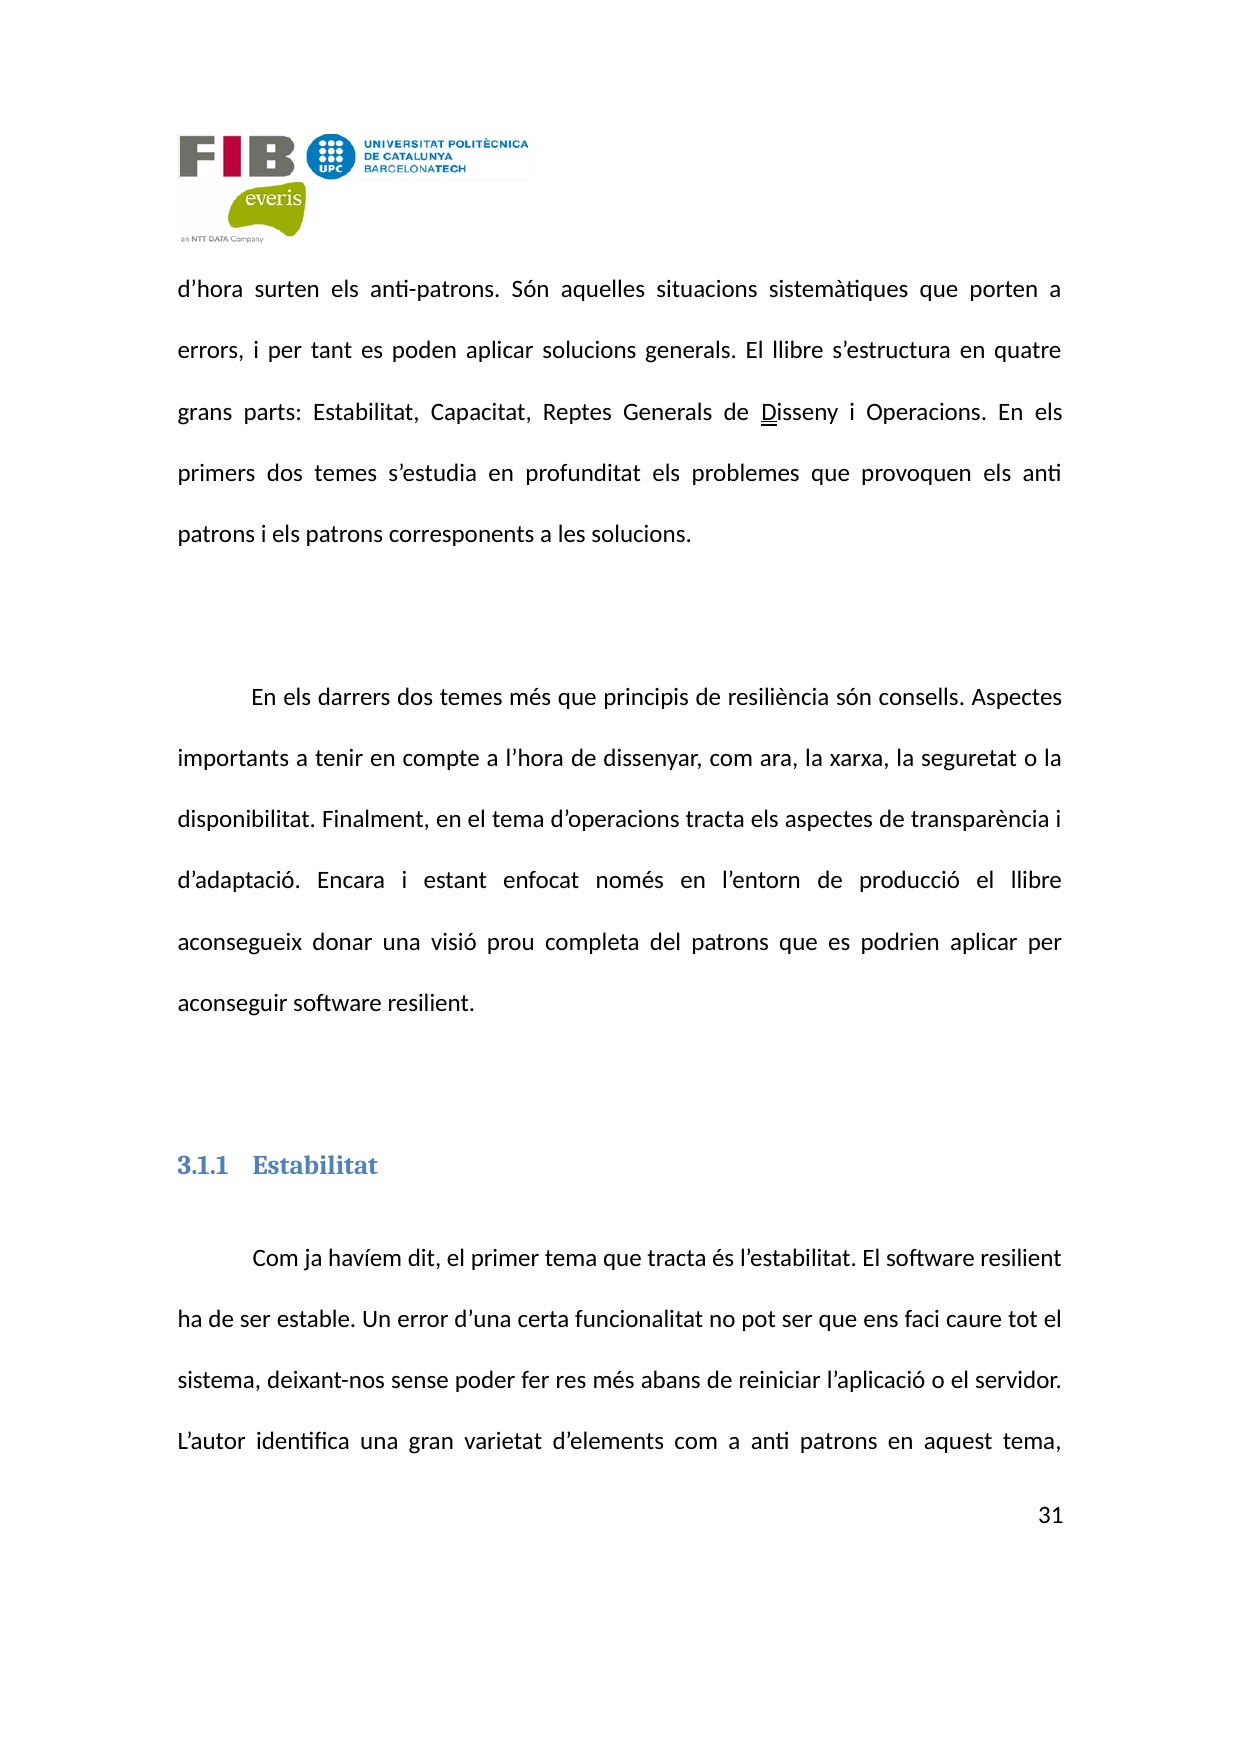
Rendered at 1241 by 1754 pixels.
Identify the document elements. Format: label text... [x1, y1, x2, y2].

text Com ja havíem dit, el primer tema que tracta és l’estabilitat. El software resilient ha de ser estable. Un error d’una certa funcionalitat no pot ser que ens faci caure tot el sistema, deixant-nos sense poder fer res més abans de reiniciar l’aplicació o el servidor. L’autor identifica una gran varietat d’elements com a anti patrons en aquest tema, [177, 1242, 1063, 1456]
picture [177, 134, 529, 243]
text En els darrers dos temes més que principis de resiliència són consells. Aspectes importants a tenir en compte a l’hora de dissenyar, com ara, la xarxa, la seguretat o la disponibilitat. Finalment, en el tema d’operacions tracta els aspectes de transparència i d’adaptació. Encara i estant enfocat només en l’entorn de producció el llibre aconsegueix donar una visió prou completa del patrons que es podrien aplicar per aconseguir software resilient. [177, 681, 1063, 1017]
text d’hora surten els anti-patrons. Són aquelles situacions sistemàtiques que porten a errors, i per tant es poden aplicar solucions generals. El llibre s’estructura en quatre grans parts: Estabilitat, Capacitat, Reptes Generals de Disseny i Operacions. En els primers dos temes s’estudia en profunditat els problemes que provoquen els anti patrons i els patrons corresponents a les solucions. [177, 273, 1063, 548]
subtitle Estabilitat [177, 1150, 1063, 1182]
